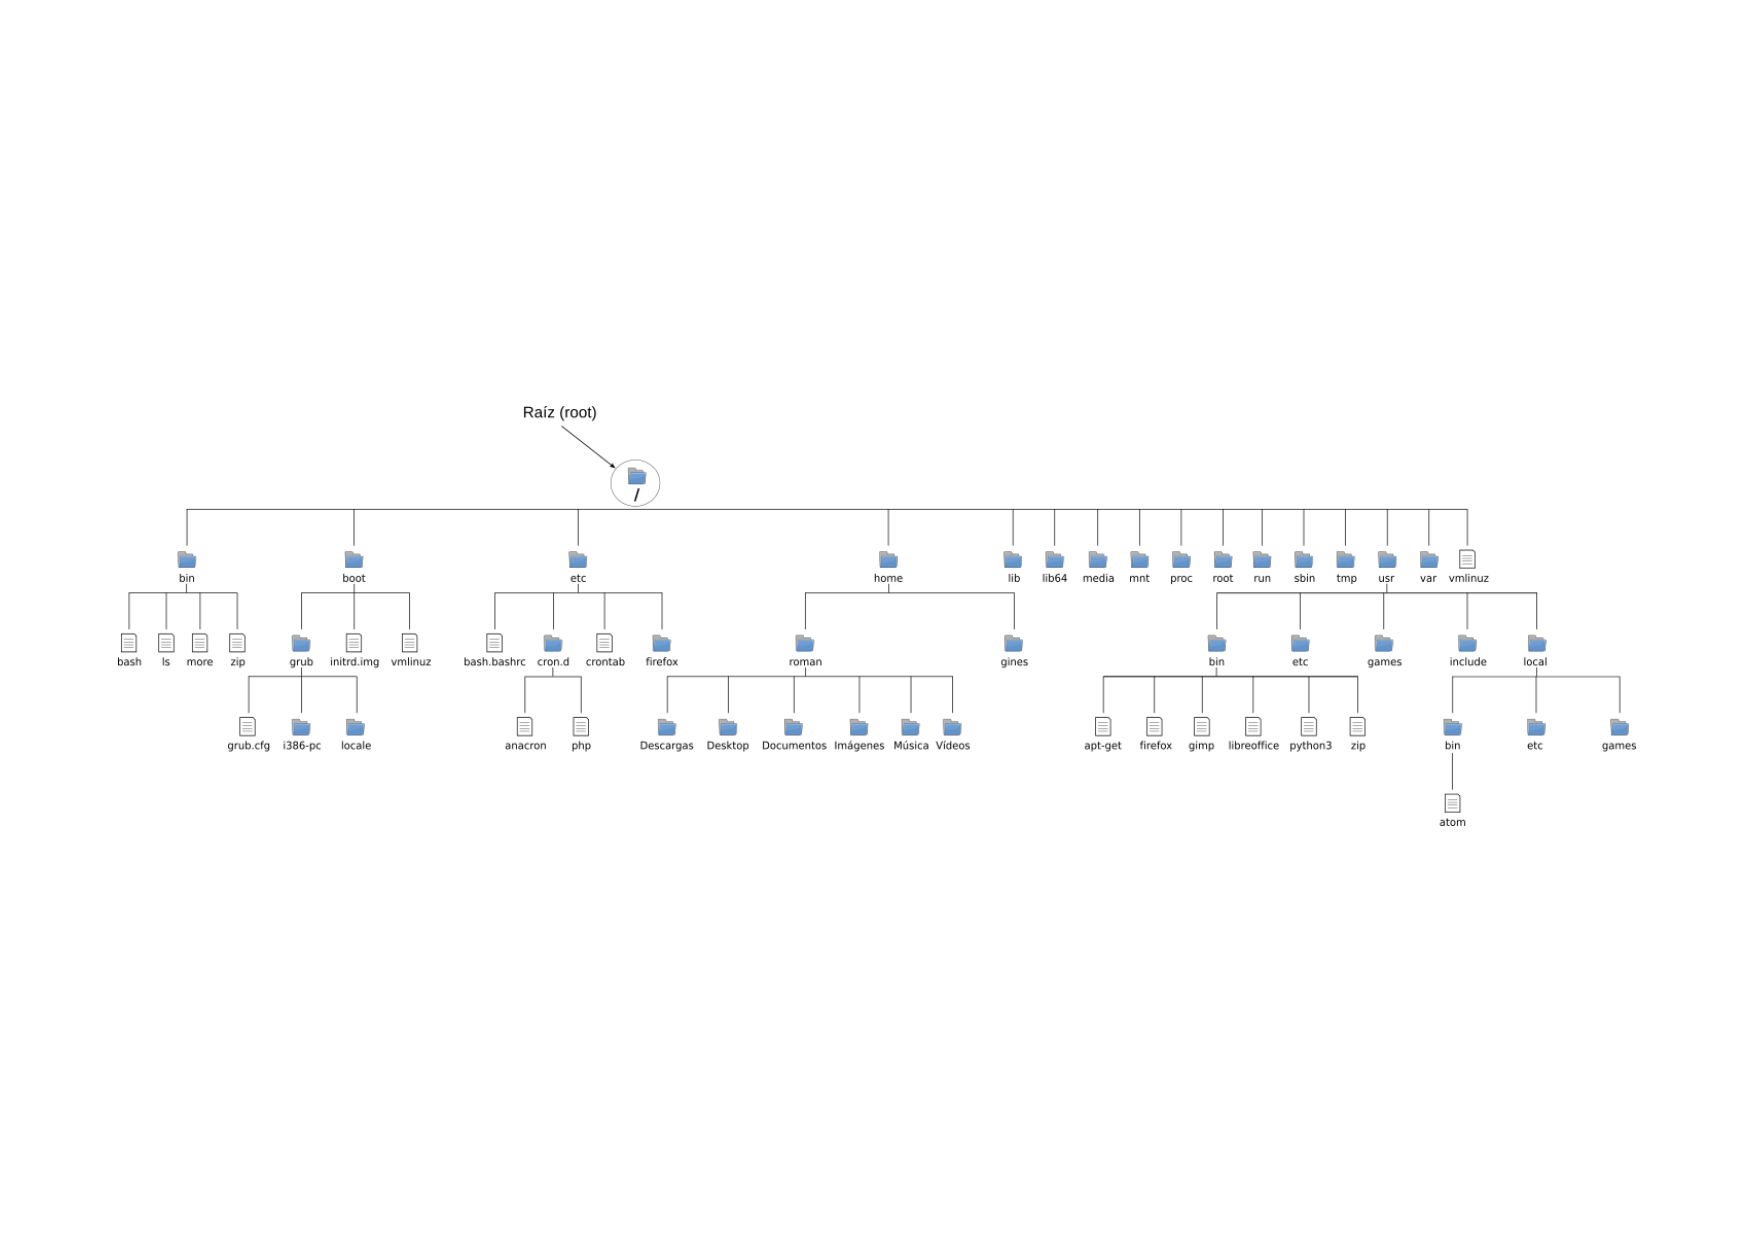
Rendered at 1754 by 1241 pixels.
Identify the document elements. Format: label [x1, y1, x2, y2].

picture [118, 406, 1636, 826]
